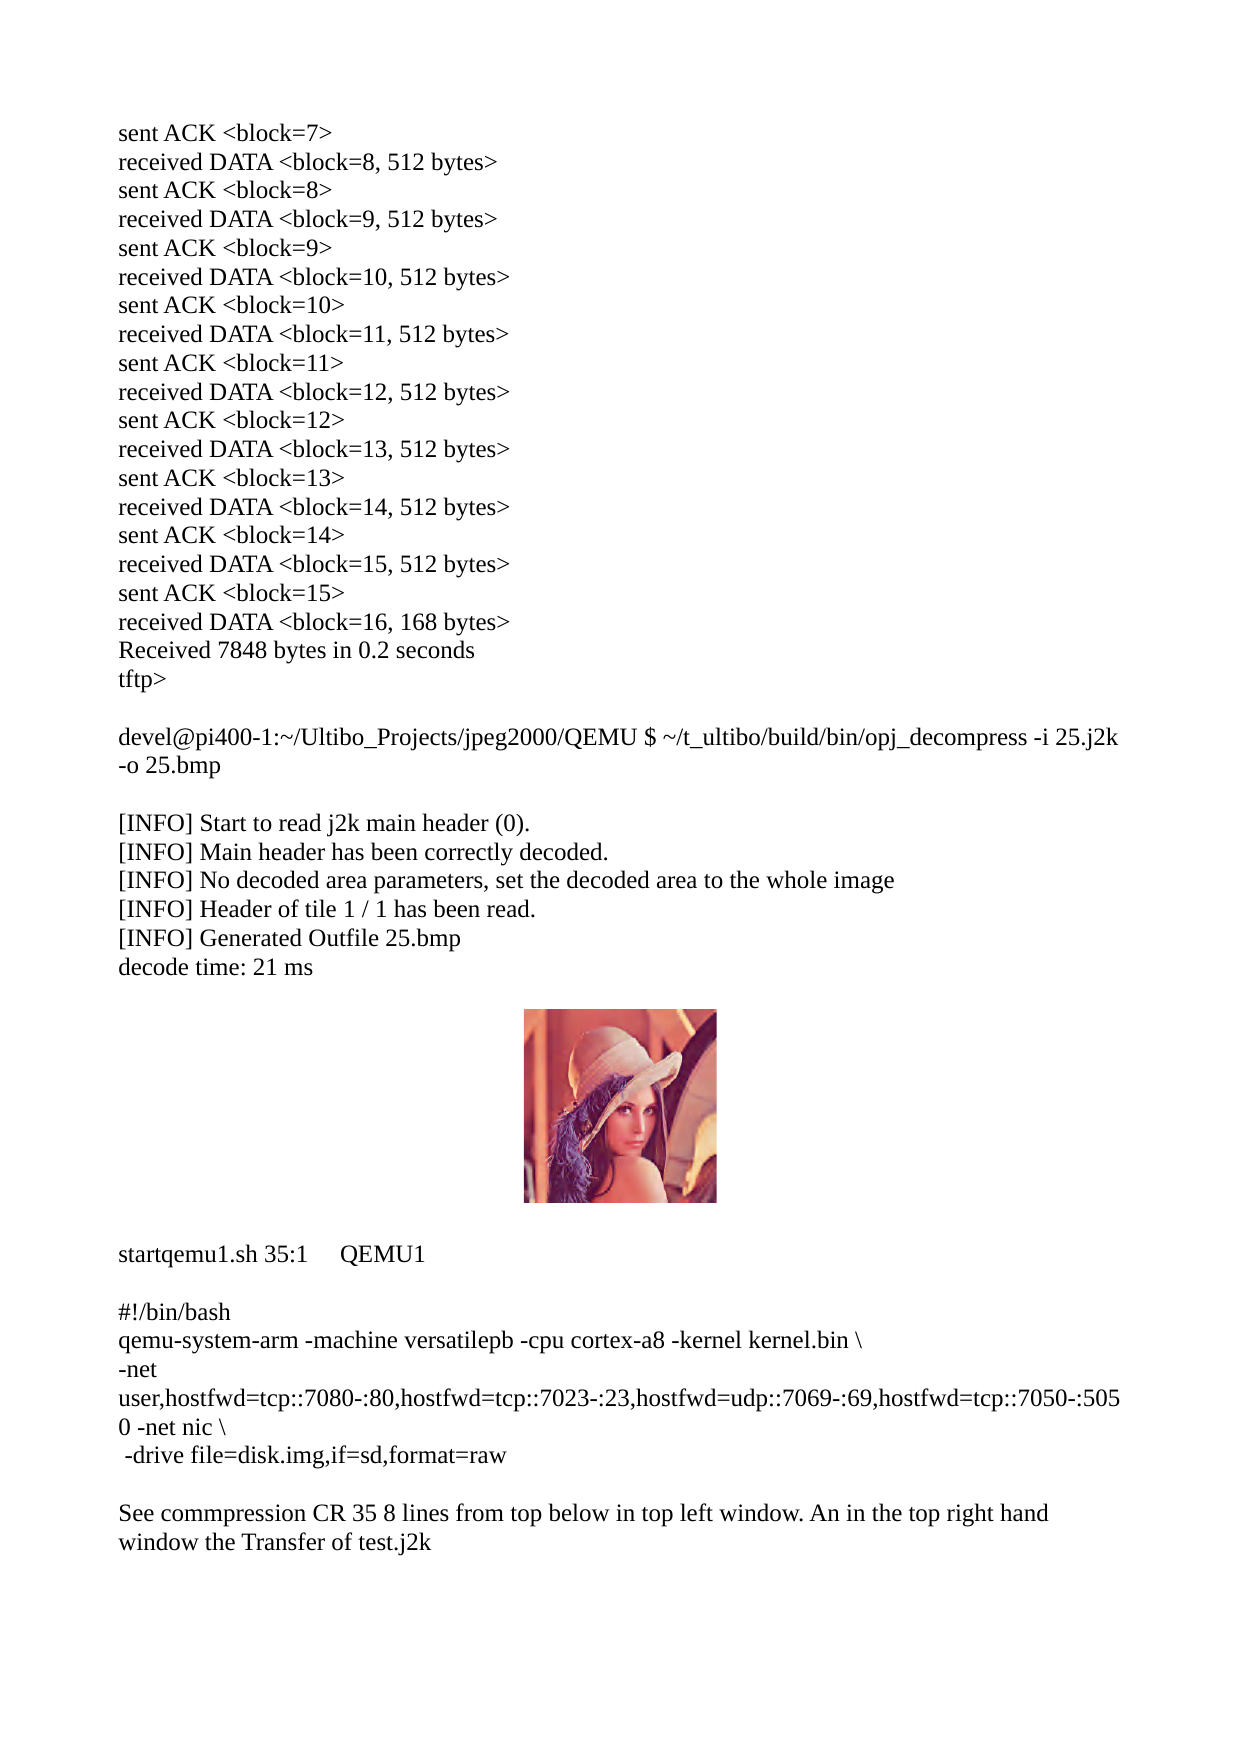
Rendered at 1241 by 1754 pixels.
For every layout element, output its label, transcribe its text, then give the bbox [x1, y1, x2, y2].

text -drive file=disk.img,if=sd,format=raw [118, 1441, 1122, 1469]
text [INFO] Main header has been correctly decoded. [118, 837, 1122, 866]
text startqemu1.sh 35:1 QEMU1 [118, 1239, 1122, 1268]
text [INFO] Generated Outfile 25.bmp [118, 923, 1122, 952]
text Received 7848 bytes in 0.2 seconds [118, 636, 1122, 664]
text -net user,hostfwd=tcp::7080-:80,hostfwd=tcp::7023-:23,hostfwd=udp::7069-:69,hostfwd=tcp::7050-:5050 -net nic \ [118, 1354, 1122, 1441]
text [INFO] No decoded area parameters, set the decoded area to the whole image [118, 866, 1122, 894]
text tftp> [118, 664, 1122, 693]
text See commpression CR 35 8 lines from top below in top left window. An in the top right hand window the Transfer of test.j2k [118, 1498, 1122, 1556]
text sent ACK <block=12> [118, 406, 1122, 434]
text sent ACK <block=11> [118, 348, 1122, 377]
text sent ACK <block=7> [118, 118, 1122, 147]
text #!/bin/bash [118, 1297, 1122, 1326]
text decode time: 21 ms [118, 952, 1122, 981]
text received DATA <block=14, 512 bytes> [118, 492, 1122, 521]
text received DATA <block=10, 512 bytes> [118, 262, 1122, 291]
text received DATA <block=16, 168 bytes> [118, 607, 1122, 636]
text qemu-system-arm -machine versatilepb -cpu cortex-a8 -kernel kernel.bin \ [118, 1326, 1122, 1354]
text received DATA <block=8, 512 bytes> [118, 147, 1122, 176]
text [INFO] Header of tile 1 / 1 has been read. [118, 894, 1122, 923]
text sent ACK <block=15> [118, 578, 1122, 607]
text [INFO] Start to read j2k main header (0). [118, 808, 1122, 837]
text received DATA <block=12, 512 bytes> [118, 377, 1122, 406]
text received DATA <block=9, 512 bytes> [118, 204, 1122, 233]
text sent ACK <block=8> [118, 176, 1122, 204]
text sent ACK <block=14> [118, 521, 1122, 549]
text received DATA <block=13, 512 bytes> [118, 434, 1122, 463]
text sent ACK <block=10> [118, 291, 1122, 319]
text received DATA <block=11, 512 bytes> [118, 319, 1122, 348]
text devel@pi400-1:~/Ultibo_Projects/jpeg2000/QEMU $ ~/t_ultibo/build/bin/opj_decompress -i 25.j2k -o 25.bmp [118, 722, 1122, 779]
text sent ACK <block=13> [118, 463, 1122, 492]
text sent ACK <block=9> [118, 233, 1122, 262]
text received DATA <block=15, 512 bytes> [118, 549, 1122, 578]
picture [523, 1009, 717, 1203]
